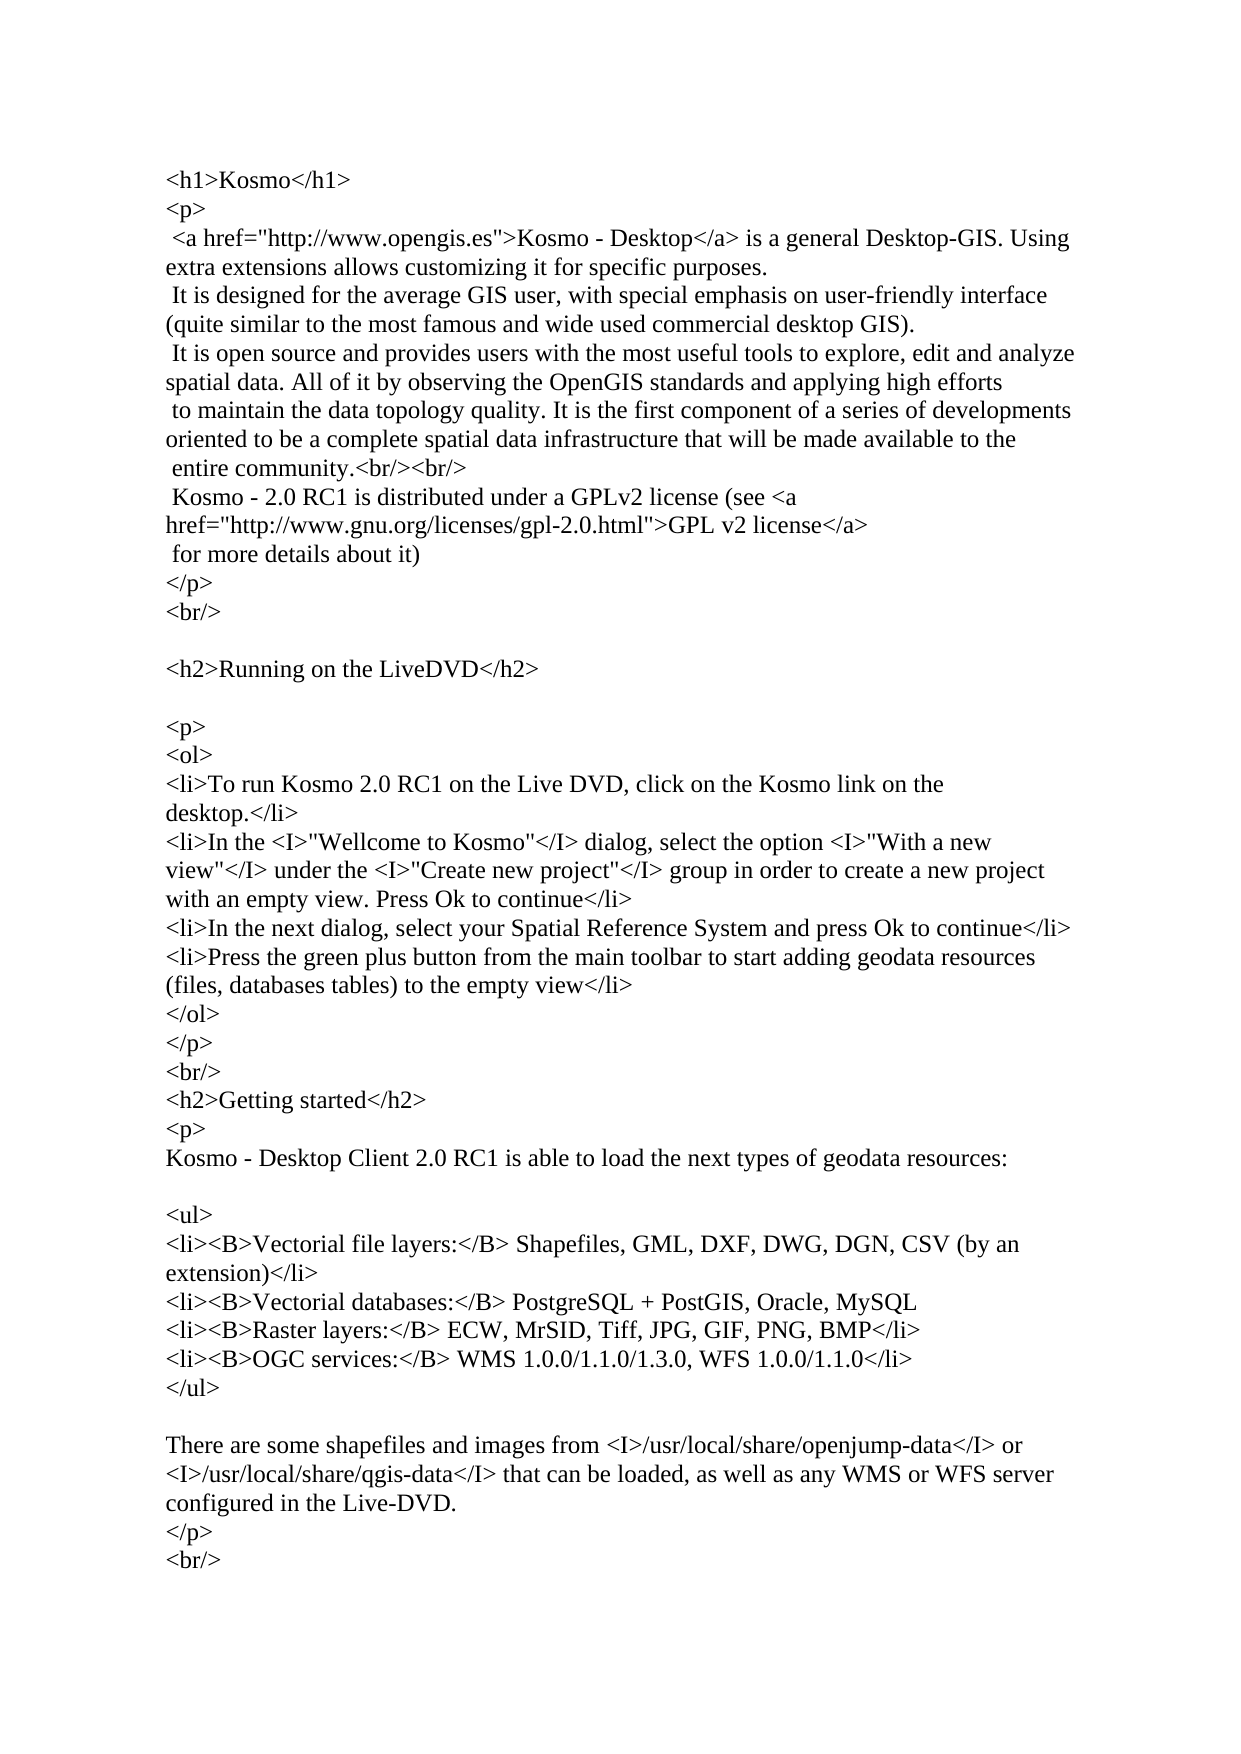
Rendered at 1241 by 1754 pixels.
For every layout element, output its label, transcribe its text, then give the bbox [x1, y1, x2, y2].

text Kosmo - 2.0 RC1 is distributed under a GPLv2 license (see <a href="http://www.gnu.org/licenses/gpl-2.0.html">GPL v2 license</a> [165, 482, 1075, 539]
text <li>Press the green plus button from the main toolbar to start adding geodata resources (files, databases tables) to the empty view</li> [165, 942, 1075, 999]
text It is designed for the average GIS user, with special emphasis on user-friendly interface (quite similar to the most famous and wide used commercial desktop GIS). [165, 280, 1075, 338]
text <h2>Running on the LiveDVD</h2> [165, 654, 1075, 683]
text for more details about it) [165, 539, 1075, 568]
text with an empty view. Press Ok to continue</li> [165, 884, 1075, 913]
text <li><B>Raster layers:</B> ECW, MrSID, Tiff, JPG, GIF, PNG, BMP</li> [165, 1315, 1075, 1344]
text <li><B>Vectorial databases:</B> PostgreSQL + PostGIS, Oracle, MySQL [165, 1287, 1075, 1315]
text <ul> [165, 1200, 1075, 1229]
text <li><B>Vectorial file layers:</B> Shapefiles, GML, DXF, DWG, DGN, CSV (by an extension)</li> [165, 1229, 1075, 1287]
text <li>To run Kosmo 2.0 RC1 on the Live DVD, click on the Kosmo link on the desktop.</li> [165, 769, 1075, 827]
text <br/> [165, 597, 1075, 625]
text <p> [165, 1114, 1075, 1143]
text </p> [165, 568, 1075, 597]
text <p> [165, 194, 1075, 223]
text <h2>Getting started</h2> [165, 1085, 1075, 1114]
text </p> [165, 1028, 1075, 1057]
text <li><B>OGC services:</B> WMS 1.0.0/1.1.0/1.3.0, WFS 1.0.0/1.1.0</li> [165, 1344, 1075, 1373]
text <br/> [165, 1545, 1075, 1574]
text <li>In the next dialog, select your Spatial Reference System and press Ok to continue</li> [165, 913, 1075, 942]
text There are some shapefiles and images from <I>/usr/local/share/openjump-data</I> or <I>/usr/local/share/qgis-data</I> that can be loaded, as well as any WMS or WFS server configured in the Live-DVD. [165, 1430, 1075, 1517]
text entire community.<br/><br/> [165, 453, 1075, 482]
text <li>In the <I>"Wellcome to Kosmo"</I> dialog, select the option <I>"With a new view"</I> under the <I>"Create new project"</I> group in order to create a new project [165, 827, 1075, 884]
text <ol> [165, 740, 1075, 769]
text </ul> [165, 1373, 1075, 1402]
text <p> [165, 712, 1075, 740]
text </p> [165, 1517, 1075, 1545]
text </ol> [165, 999, 1075, 1028]
text <a href="http://www.opengis.es">Kosmo - Desktop</a> is a general Desktop-GIS. Using extra extensions allows customizing it for specific purposes. [165, 223, 1075, 280]
text <br/> [165, 1057, 1075, 1085]
text <h1>Kosmo</h1> [165, 165, 1075, 194]
text to maintain the data topology quality. It is the first component of a series of developments oriented to be a complete spatial data infrastructure that will be made available to the [165, 395, 1075, 453]
text Kosmo - Desktop Client 2.0 RC1 is able to load the next types of geodata resources: [165, 1143, 1075, 1172]
text It is open source and provides users with the most useful tools to explore, edit and analyze spatial data. All of it by observing the OpenGIS standards and applying high efforts [165, 338, 1075, 395]
